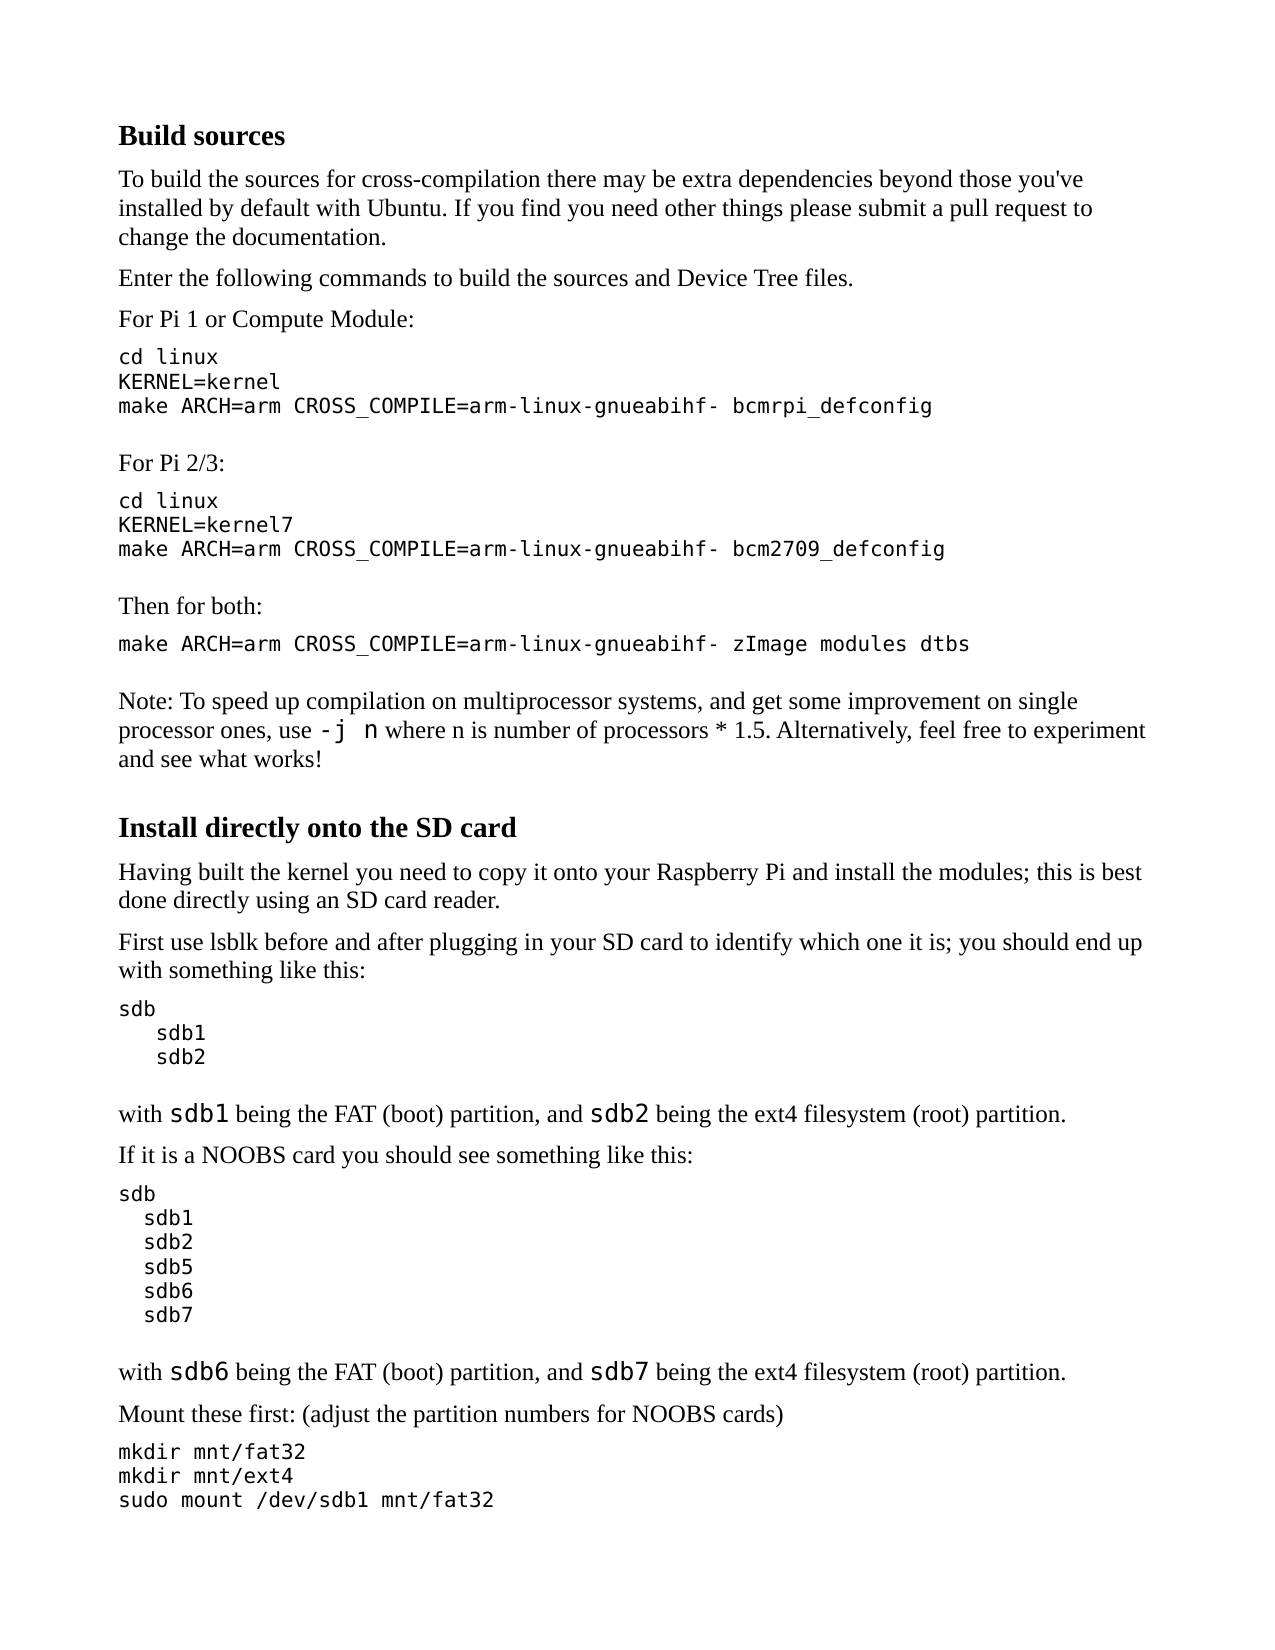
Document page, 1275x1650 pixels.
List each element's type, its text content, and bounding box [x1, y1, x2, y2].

text For Pi 2/3: [118, 448, 1157, 476]
text Having built the kernel you need to copy it onto your Raspberry Pi and install the modules; this is best done directly using an SD card reader. [118, 857, 1157, 914]
text make ARCH=arm CROSS_COMPILE=arm-linux-gnueabihf- bcm2709_defconfig [118, 537, 1157, 562]
text with sdb1 being the FAT (boot) partition, and sdb2 being the ext4 filesystem (root) partition. [118, 1099, 1157, 1128]
text KERNEL=kernel7 [118, 513, 1157, 537]
text cd linux [118, 489, 1157, 513]
text sdb1 [118, 1021, 1157, 1045]
text sdb [118, 997, 1157, 1021]
text KERNEL=kernel [118, 370, 1157, 394]
text Mount these first: (adjust the partition numbers for NOOBS cards) [118, 1399, 1157, 1427]
subtitle Install directly onto the SD card [118, 811, 1157, 844]
text Enter the following commands to build the sources and Device Tree files. [118, 263, 1157, 292]
text sdb6 [118, 1279, 1157, 1303]
text Note: To speed up compilation on multiprocessor systems, and get some improvement on single processor ones, use -j n where n is number of processors * 1.5. Alternatively, feel free to experiment and see what works! [118, 686, 1157, 773]
text sdb2 [118, 1045, 1157, 1069]
text sdb7 [118, 1303, 1157, 1327]
text with sdb6 being the FAT (boot) partition, and sdb7 being the ext4 filesystem (root) partition. [118, 1357, 1157, 1386]
text sdb5 [118, 1255, 1157, 1279]
text sudo mount /dev/sdb1 mnt/fat32 [118, 1488, 1157, 1513]
subtitle Build sources [118, 118, 1157, 152]
text make ARCH=arm CROSS_COMPILE=arm-linux-gnueabihf- bcmrpi_defconfig [118, 394, 1157, 418]
text To build the sources for cross-compilation there may be extra dependencies beyond those you've installed by default with Ubuntu. If you find you need other things please submit a pull request to change the documentation. [118, 164, 1157, 250]
text sdb1 [118, 1206, 1157, 1230]
text If it is a NOOBS card you should see something like this: [118, 1141, 1157, 1169]
text make ARCH=arm CROSS_COMPILE=arm-linux-gnueabihf- zImage modules dtbs [118, 632, 1157, 657]
text cd linux [118, 345, 1157, 370]
text Then for both: [118, 591, 1157, 620]
text sdb [118, 1182, 1157, 1206]
text For Pi 1 or Compute Module: [118, 304, 1157, 333]
text mkdir mnt/fat32 [118, 1440, 1157, 1464]
text sdb2 [118, 1230, 1157, 1255]
text First use lsblk before and after plugging in your SD card to identify which one it is; you should end up with something like this: [118, 927, 1157, 984]
text mkdir mnt/ext4 [118, 1464, 1157, 1488]
